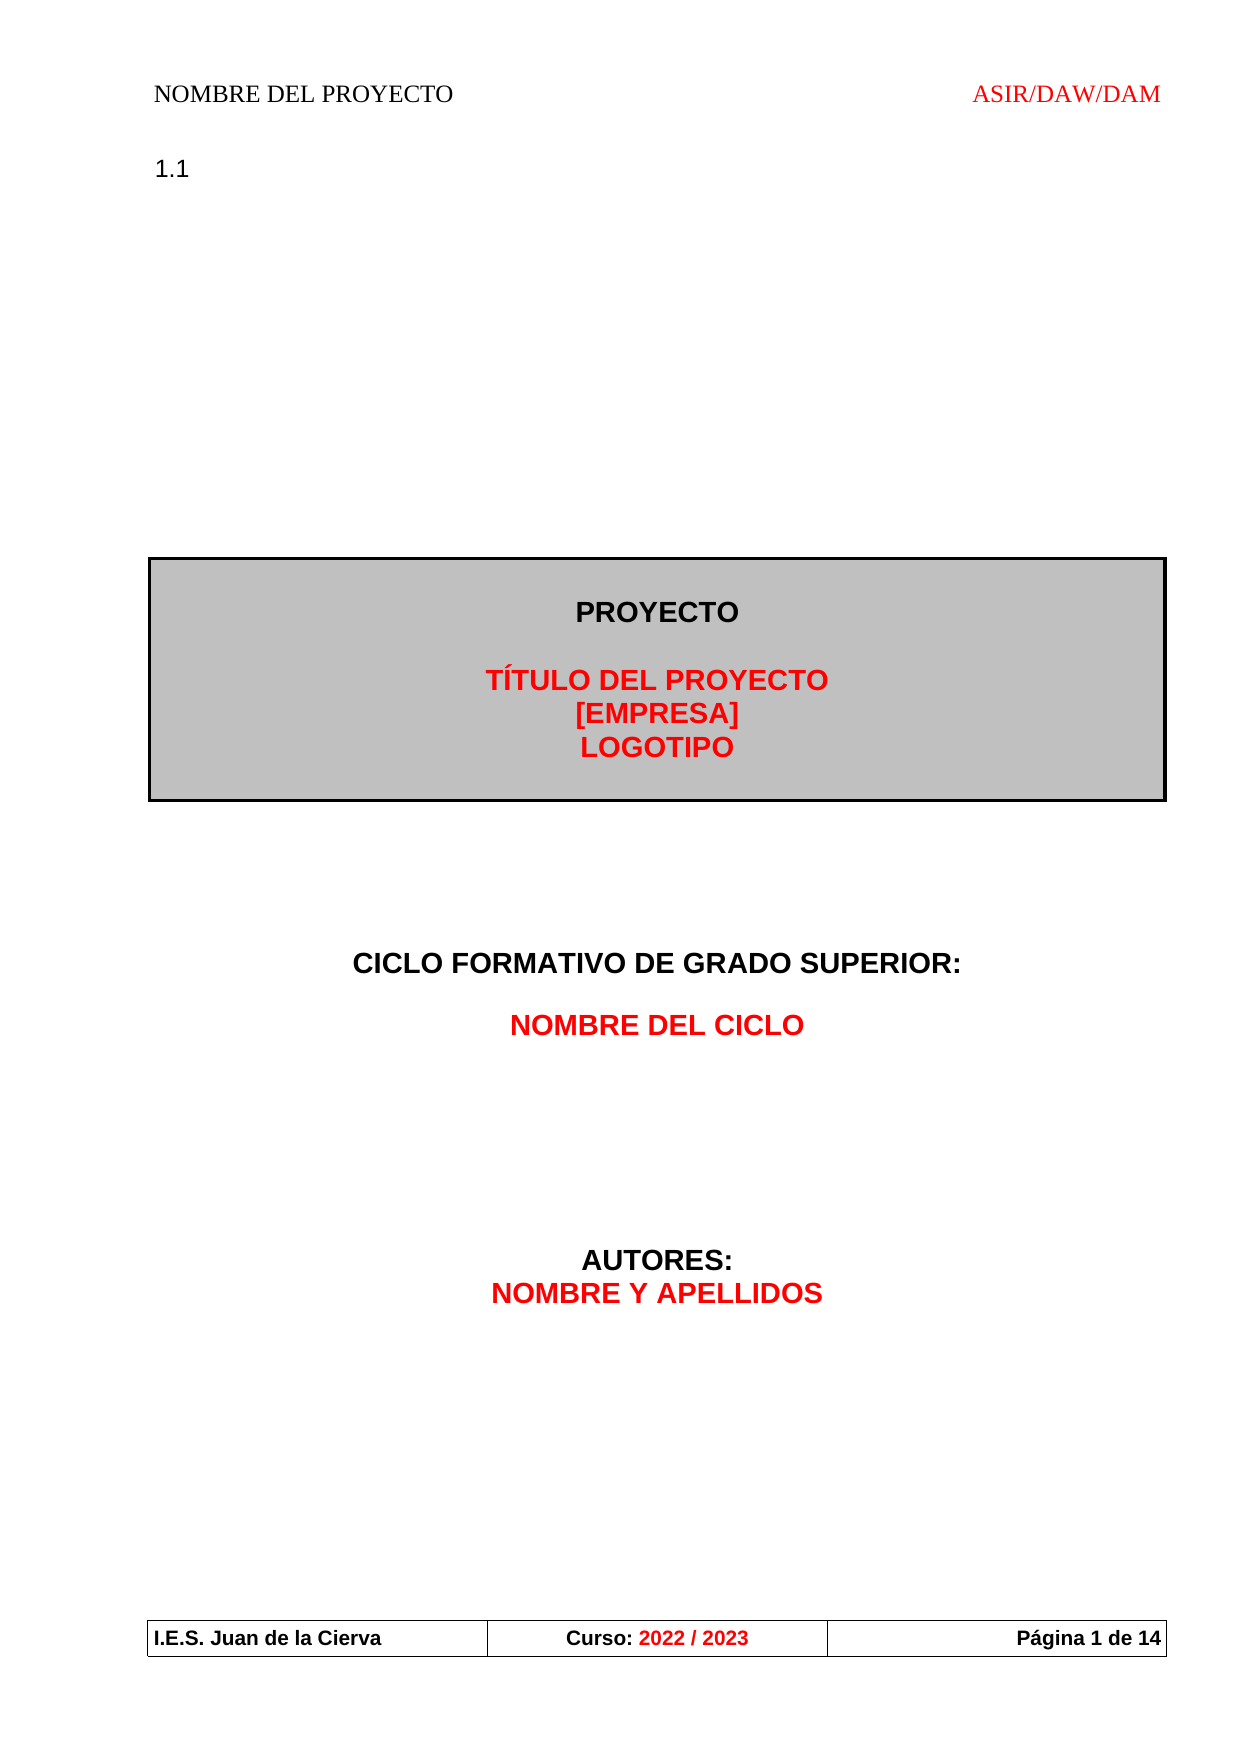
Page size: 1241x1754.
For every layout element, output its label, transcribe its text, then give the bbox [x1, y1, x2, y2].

text [EMPRESA] [151, 691, 1163, 724]
text CICLO FORMATIVO DE GRADO SUPERIOR: [148, 946, 1167, 979]
text NOMBRE DEL CICLO [148, 1008, 1167, 1041]
text TÍTULO DEL PROYECTO [151, 657, 1163, 691]
text PROYECTO [151, 590, 1163, 624]
text LOGOTIPO [151, 724, 1163, 758]
text AUTORES: [148, 1243, 1167, 1276]
text NOMBRE Y APELLIDOS [148, 1276, 1167, 1310]
